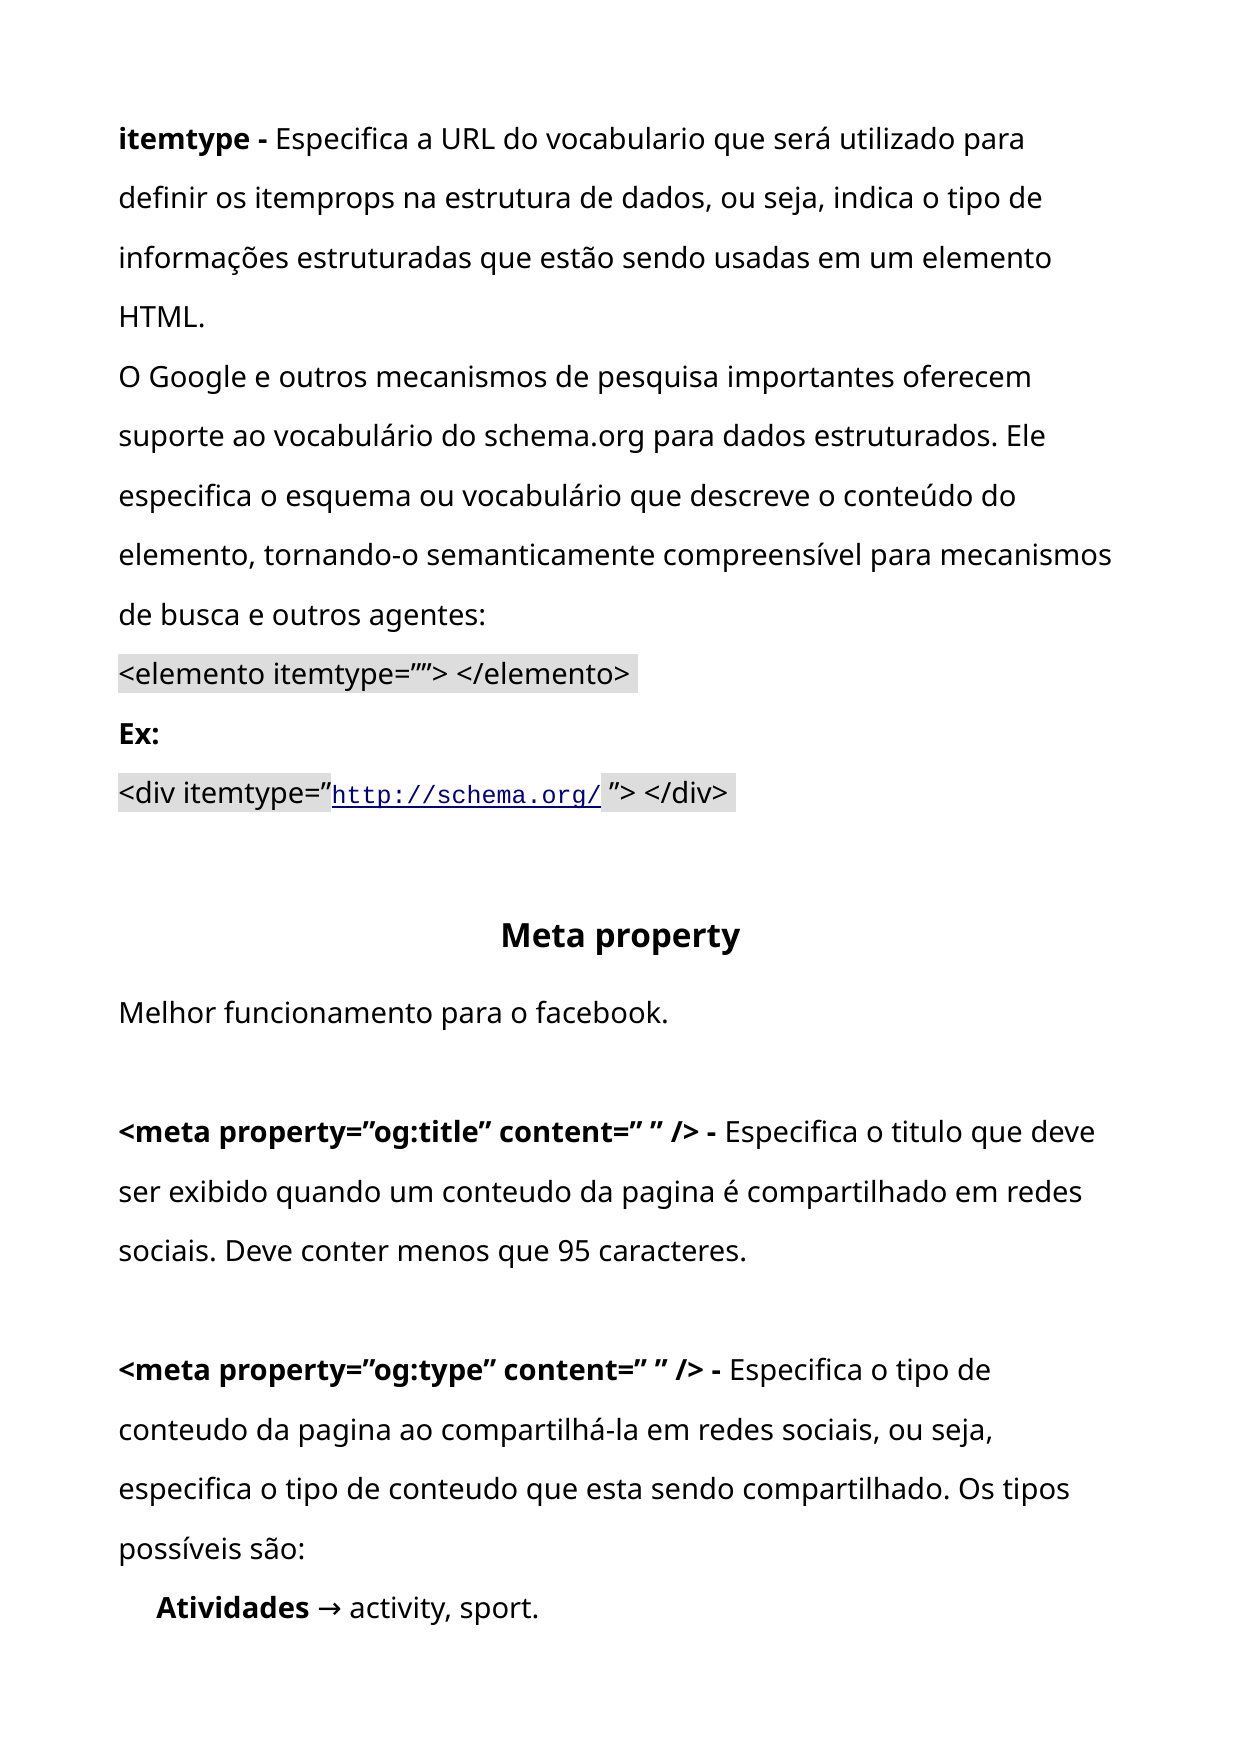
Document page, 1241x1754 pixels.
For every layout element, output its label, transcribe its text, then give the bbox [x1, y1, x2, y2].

text <meta property=”og:type” content=” ” /> - Especifica o tipo de conteudo da pagina ao compartilhá-la em redes sociais, ou seja, especifica o tipo de conteudo que esta sendo compartilhado. Os tipos possíveis são: [118, 1350, 1122, 1568]
text Melhor funcionamento para o facebook. [118, 993, 1122, 1032]
text Atividades → activity, sport. [118, 1588, 1122, 1627]
text itemtype - Especifica a URL do vocabulario que será utilizado para definir os itemprops na estrutura de dados, ou seja, indica o tipo de informações estruturadas que estão sendo usadas em um elemento HTML. [118, 118, 1122, 336]
text <div itemtype=”http://schema.org/ ”> </div> [118, 772, 1122, 812]
subtitle Meta property [118, 912, 1122, 958]
text O Google e outros mecanismos de pesquisa importantes oferecem suporte ao vocabulário do schema.org para dados estruturados. Ele especifica o esquema ou vocabulário que descreve o conteúdo do elemento, tornando-o semanticamente compreensível para mecanismos de busca e outros agentes: [118, 356, 1122, 634]
text <meta property=”og:title” content=” ” /> - Especifica o titulo que deve ser exibido quando um conteudo da pagina é compartilhado em redes sociais. Deve conter menos que 95 caracteres. [118, 1112, 1122, 1270]
text Ex: [118, 713, 1122, 753]
text <elemento itemtype=””> </elemento> [118, 653, 1122, 693]
